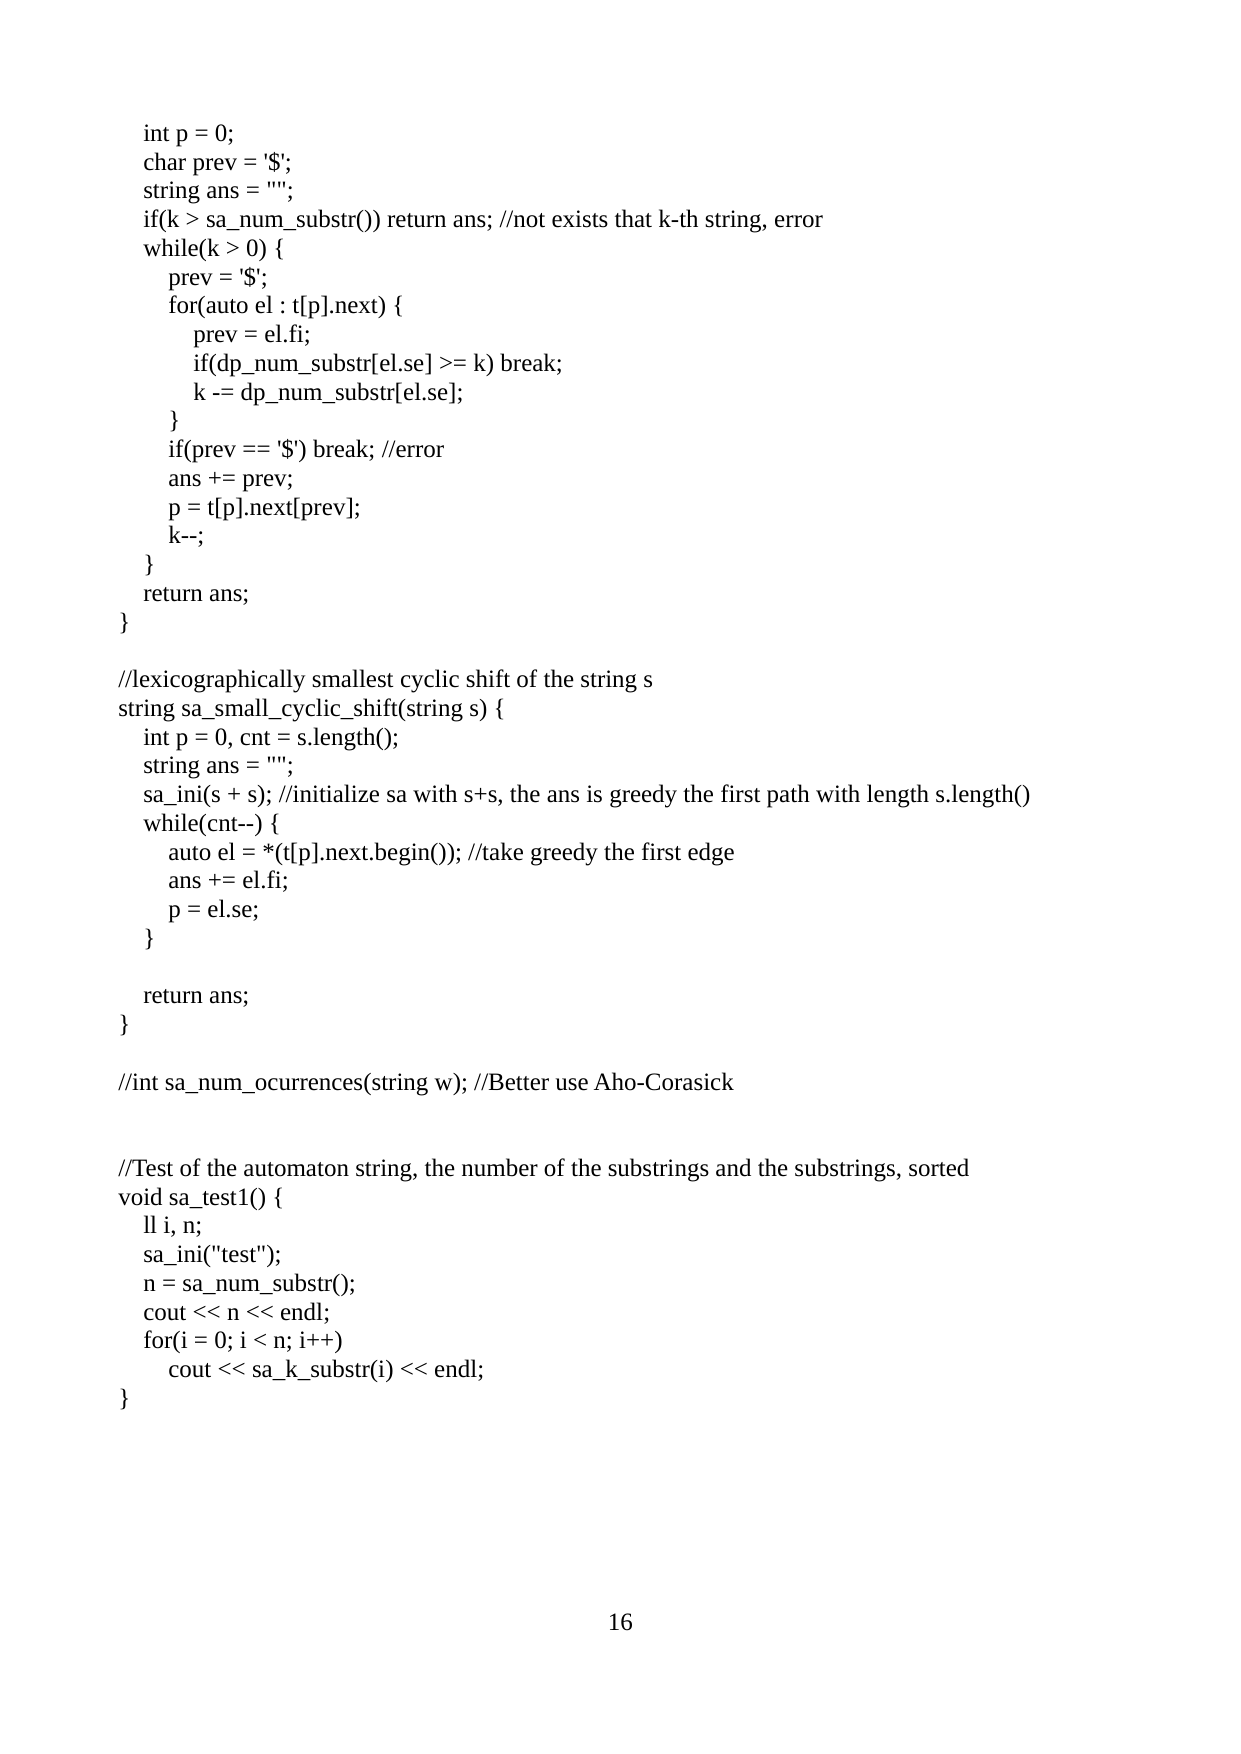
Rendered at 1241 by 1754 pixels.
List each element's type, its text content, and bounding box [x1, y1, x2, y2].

text int p = 0, cnt = s.length(); [118, 722, 1122, 751]
text while(cnt--) { [118, 808, 1122, 837]
text return ans; [118, 981, 1122, 1009]
text return ans; [118, 578, 1122, 607]
text //lexicographically smallest cyclic shift of the string s [118, 664, 1122, 693]
text sa_ini(s + s); //initialize sa with s+s, the ans is greedy the first path with length s.length() [118, 779, 1122, 808]
text auto el = *(t[p].next.begin()); //take greedy the first edge [118, 837, 1122, 866]
text sa_ini("test"); [118, 1239, 1122, 1268]
text for(auto el : t[p].next) { [118, 291, 1122, 319]
text string ans = ""; [118, 176, 1122, 204]
text for(i = 0; i < n; i++) [118, 1326, 1122, 1354]
text prev = el.fi; [118, 319, 1122, 348]
text //int sa_num_ocurrences(string w); //Better use Aho-Corasick [118, 1067, 1122, 1096]
text k--; [118, 521, 1122, 549]
text p = t[p].next[prev]; [118, 492, 1122, 521]
text ans += el.fi; [118, 866, 1122, 894]
text } [118, 1009, 1122, 1038]
text string sa_small_cyclic_shift(string s) { [118, 693, 1122, 722]
text cout << sa_k_substr(i) << endl; [118, 1354, 1122, 1383]
text string ans = ""; [118, 751, 1122, 779]
text if(k > sa_num_substr()) return ans; //not exists that k-th string, error [118, 204, 1122, 233]
text p = el.se; [118, 894, 1122, 923]
text prev = '$'; [118, 262, 1122, 291]
text } [118, 406, 1122, 434]
text n = sa_num_substr(); [118, 1268, 1122, 1297]
text char prev = '$'; [118, 147, 1122, 176]
text } [118, 549, 1122, 578]
text void sa_test1() { [118, 1182, 1122, 1211]
text if(dp_num_substr[el.se] >= k) break; [118, 348, 1122, 377]
text cout << n << endl; [118, 1297, 1122, 1326]
text } [118, 923, 1122, 952]
text if(prev == '$') break; //error [118, 434, 1122, 463]
text } [118, 1383, 1122, 1412]
text while(k > 0) { [118, 233, 1122, 262]
text int p = 0; [118, 118, 1122, 147]
text ans += prev; [118, 463, 1122, 492]
text ll i, n; [118, 1211, 1122, 1239]
text } [118, 607, 1122, 636]
text //Test of the automaton string, the number of the substrings and the substrings, sorted [118, 1153, 1122, 1182]
text k -= dp_num_substr[el.se]; [118, 377, 1122, 406]
